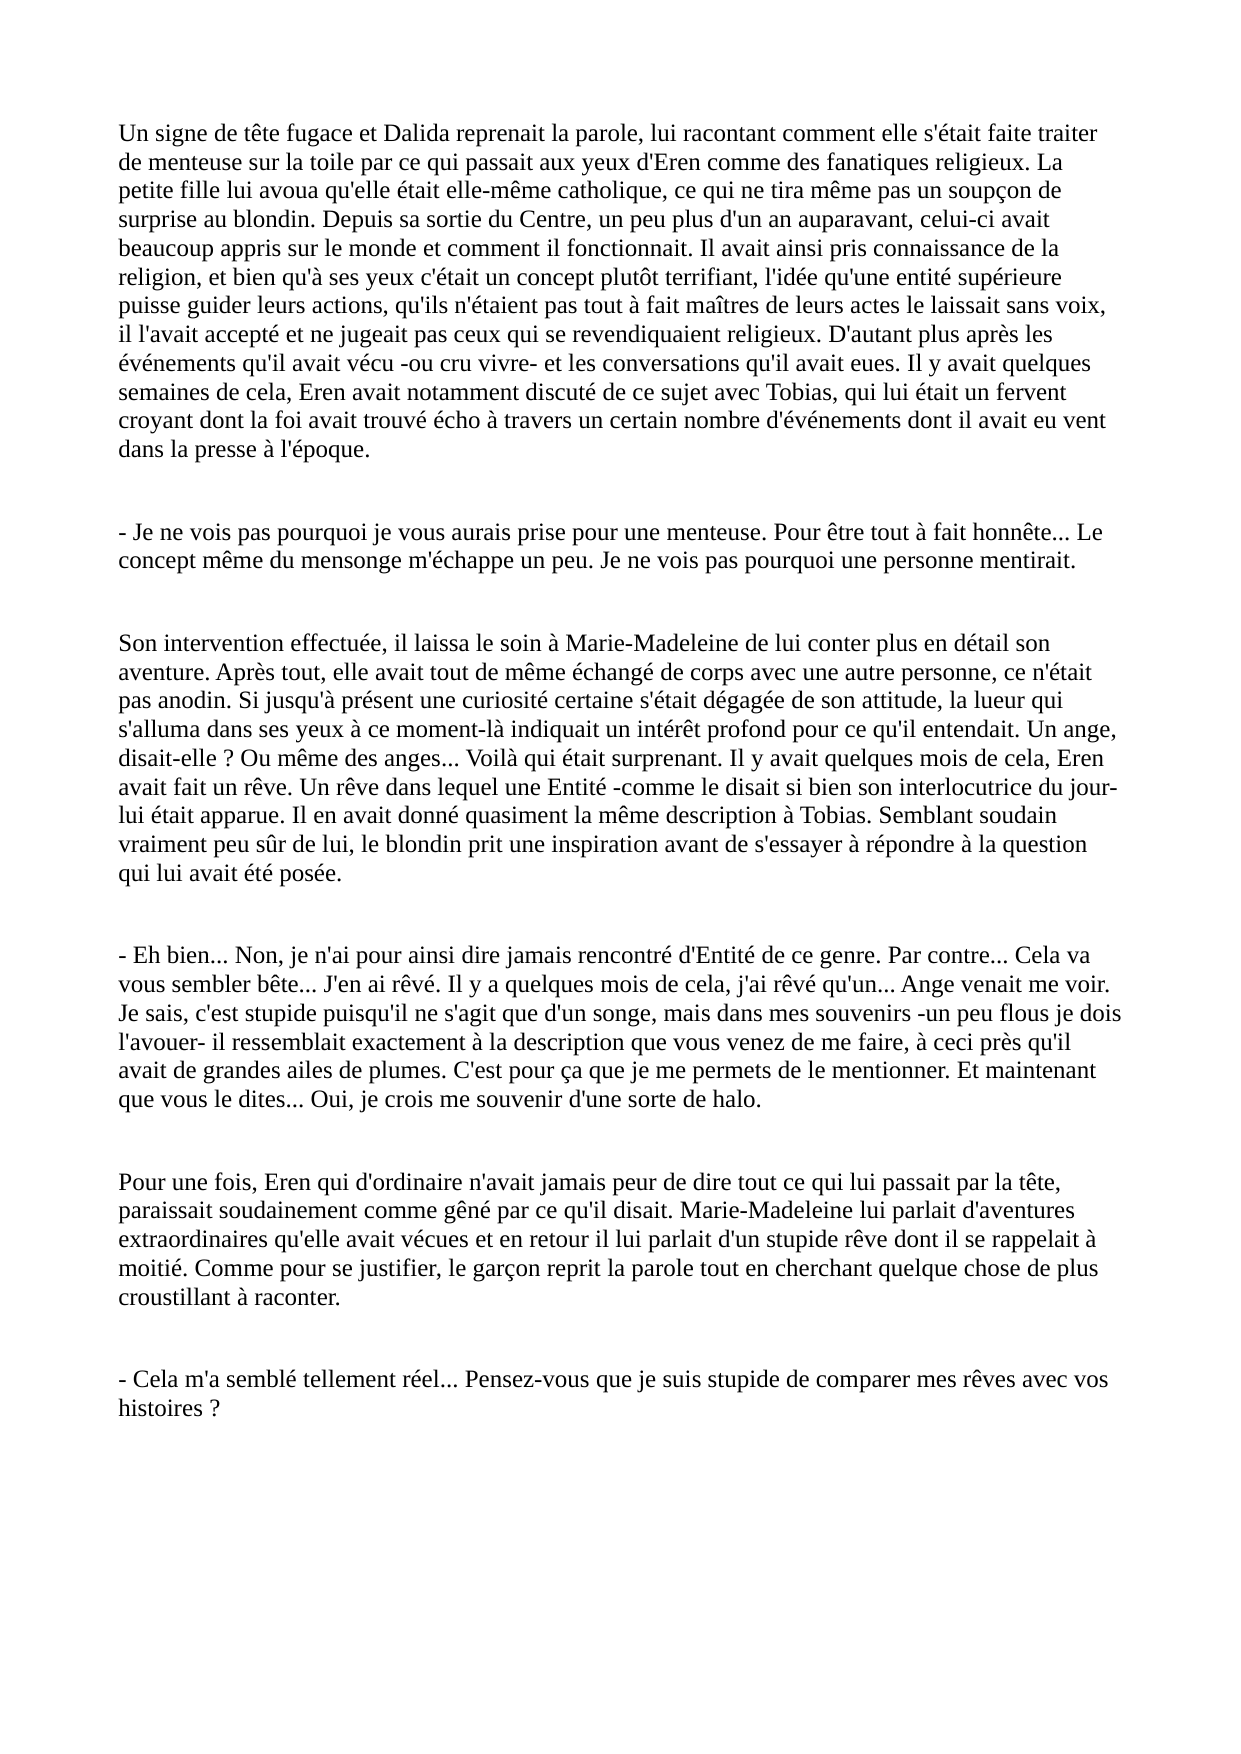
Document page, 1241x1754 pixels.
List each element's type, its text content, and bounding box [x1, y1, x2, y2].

text Un signe de tête fugace et Dalida reprenait la parole, lui racontant comment elle s'était faite traiter de menteuse sur la toile par ce qui passait aux yeux d'Eren comme des fanatiques religieux. La petite fille lui avoua qu'elle était elle-même catholique, ce qui ne tira même pas un soupçon de surprise au blondin. Depuis sa sortie du Centre, un peu plus d'un an auparavant, celui-ci avait beaucoup appris sur le monde et comment il fonctionnait. Il avait ainsi pris connaissance de la religion, et bien qu'à ses yeux c'était un concept plutôt terrifiant, l'idée qu'une entité supérieure puisse guider leurs actions, qu'ils n'étaient pas tout à fait maîtres de leurs actes le laissait sans voix, il l'avait accepté et ne jugeait pas ceux qui se revendiquaient religieux. D'autant plus après les événements qu'il avait vécu -ou cru vivre- et les conversations qu'il avait eues. Il y avait quelques semaines de cela, Eren avait notamment discuté de ce sujet avec Tobias, qui lui était un fervent croyant dont la foi avait trouvé écho à travers un certain nombre d'événements dont il avait eu vent dans la presse à l'époque. [118, 118, 1122, 463]
text - Cela m'a semblé tellement réel... Pensez-vous que je suis stupide de comparer mes rêves avec vos histoires ? [118, 1364, 1122, 1422]
text Pour une fois, Eren qui d'ordinaire n'avait jamais peur de dire tout ce qui lui passait par la tête, paraissait soudainement comme gêné par ce qu'il disait. Marie-Madeleine lui parlait d'aventures extraordinaires qu'elle avait vécues et en retour il lui parlait d'un stupide rêve dont il se rappelait à moitié. Comme pour se justifier, le garçon reprit la parole tout en cherchant quelque chose de plus croustillant à raconter. [118, 1167, 1122, 1311]
text - Je ne vois pas pourquoi je vous aurais prise pour une menteuse. Pour être tout à fait honnête... Le concept même du mensonge m'échappe un peu. Je ne vois pas pourquoi une personne mentirait. [118, 517, 1122, 574]
text - Eh bien... Non, je n'ai pour ainsi dire jamais rencontré d'Entité de ce genre. Par contre... Cela va vous sembler bête... J'en ai rêvé. Il y a quelques mois de cela, j'ai rêvé qu'un... Ange venait me voir. Je sais, c'est stupide puisqu'il ne s'agit que d'un songe, mais dans mes souvenirs -un peu flous je dois l'avouer- il ressemblait exactement à la description que vous venez de me faire, à ceci près qu'il avait de grandes ailes de plumes. C'est pour ça que je me permets de le mentionner. Et maintenant que vous le dites... Oui, je crois me souvenir d'une sorte de halo. [118, 941, 1122, 1113]
text Son intervention effectuée, il laissa le soin à Marie-Madeleine de lui conter plus en détail son aventure. Après tout, elle avait tout de même échangé de corps avec une autre personne, ce n'était pas anodin. Si jusqu'à présent une curiosité certaine s'était dégagée de son attitude, la lueur qui s'alluma dans ses yeux à ce moment-là indiquait un intérêt profond pour ce qu'il entendait. Un ange, disait-elle ? Ou même des anges... Voilà qui était surprenant. Il y avait quelques mois de cela, Eren avait fait un rêve. Un rêve dans lequel une Entité -comme le disait si bien son interlocutrice du jour- lui était apparue. Il en avait donné quasiment la même description à Tobias. Semblant soudain vraiment peu sûr de lui, le blondin prit une inspiration avant de s'essayer à répondre à la question qui lui avait été posée. [118, 628, 1122, 887]
